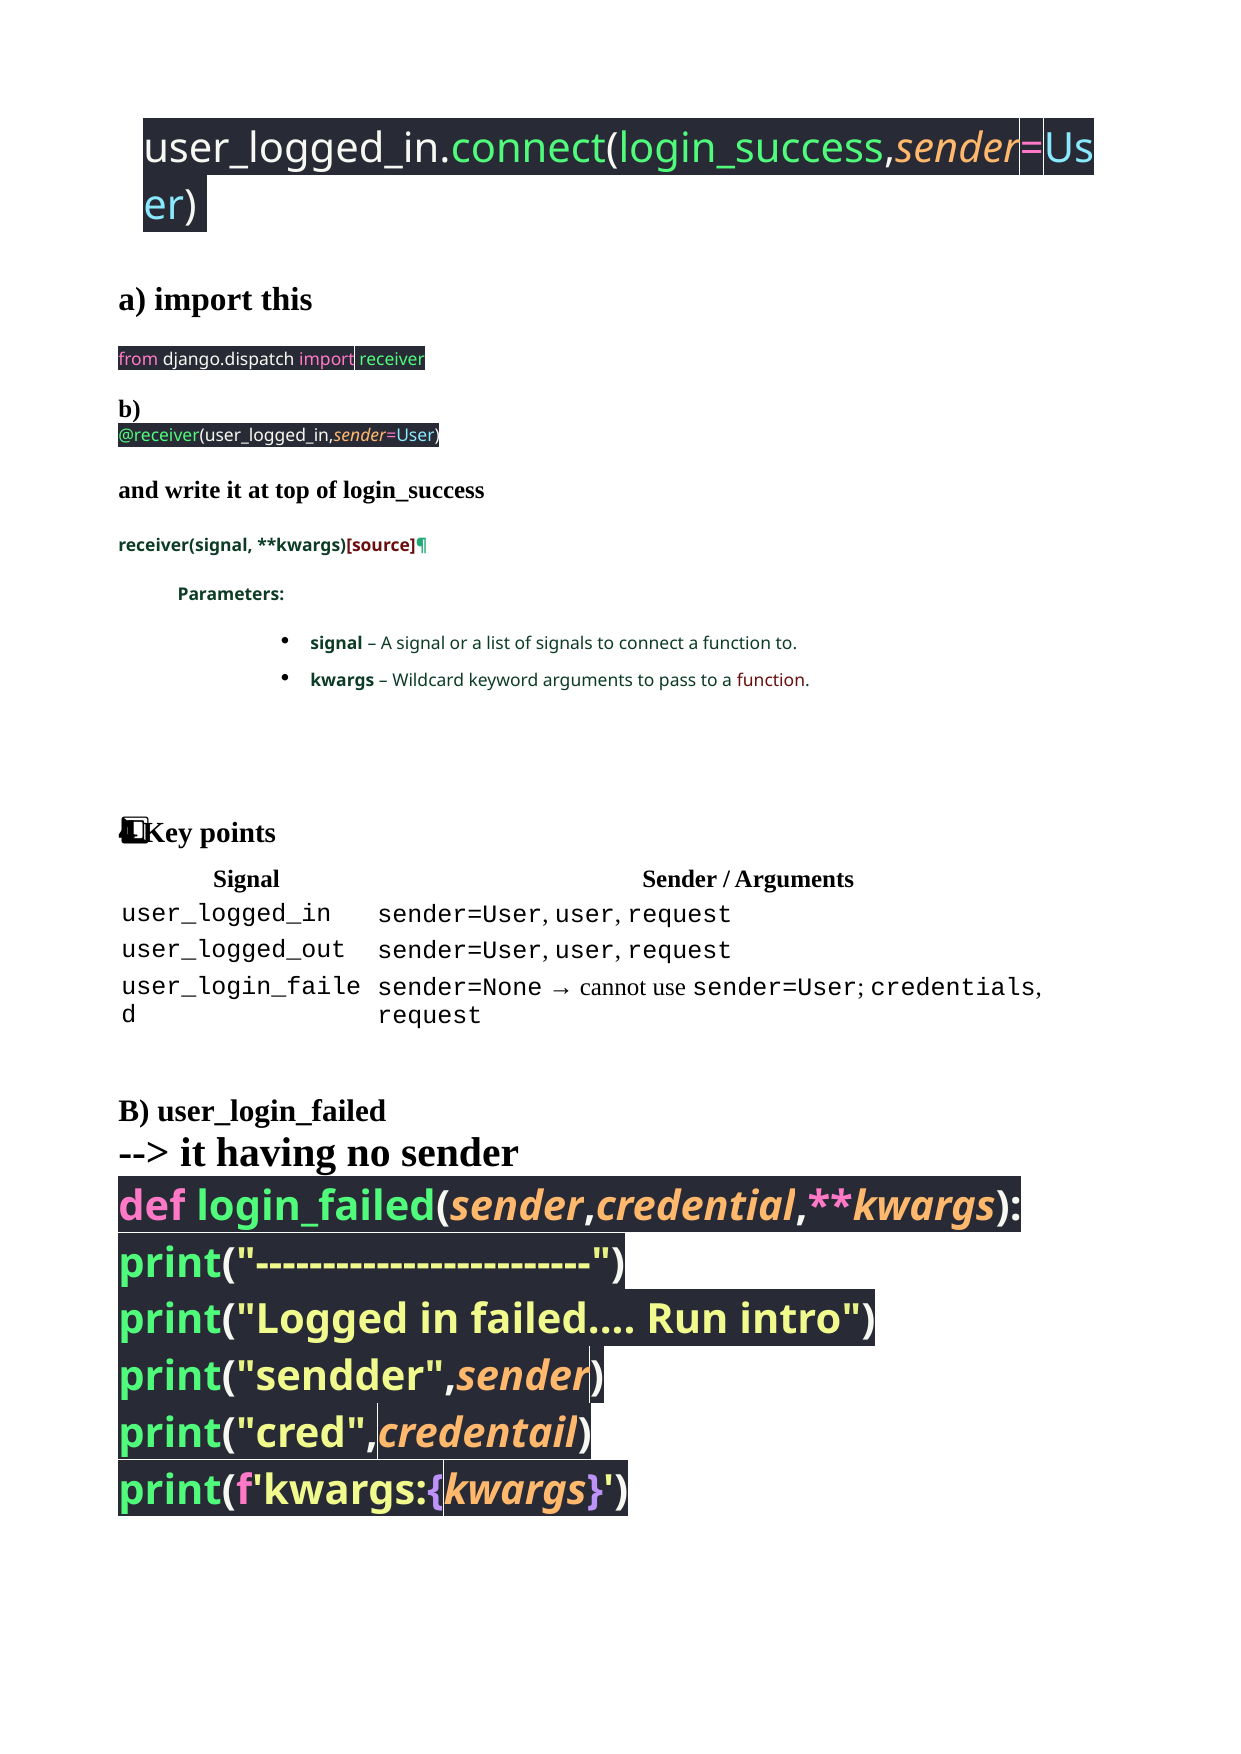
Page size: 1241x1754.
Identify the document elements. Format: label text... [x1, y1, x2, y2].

text --> it having no sender [118, 1128, 1122, 1176]
table_cell sender=User, user, request [374, 896, 1122, 933]
table_cell sender=None → cannot use sender=User; credentials, request [374, 969, 1122, 1034]
text user_logged_in.connect(login_success,sender=User) [143, 118, 1097, 232]
text def login_failed(sender,credential,**kwargs): [118, 1176, 1122, 1232]
text print("Logged in failed.... Run intro") [118, 1289, 1122, 1346]
subtitle receiver(signal, **kwargs)[source]¶ [118, 533, 1122, 557]
text and write it at top of login_success [118, 475, 1122, 504]
text @receiver(user_logged_in,sender=User) [118, 423, 1122, 447]
table_cell sender=User, user, request [374, 933, 1122, 969]
text print("-------------------------") [118, 1232, 1122, 1289]
text print("sendder",sender) [118, 1346, 1122, 1403]
text from django.dispatch import receiver [118, 346, 1122, 370]
list signal – A signal or a list of signals to connect a function to. [281, 631, 1122, 655]
subtitle 4️⃣ Key points [118, 815, 1122, 849]
text b) [118, 394, 1122, 423]
subtitle Parameters: [177, 582, 1122, 606]
table_header Signal [118, 861, 374, 896]
table_header Sender / Arguments [374, 861, 1122, 896]
text B) user_login_failed [118, 1092, 1122, 1128]
table_cell user_logged_out [118, 933, 374, 969]
text print(f'kwargs:{kwargs}') [118, 1459, 1122, 1516]
list kwargs – Wildcard keyword arguments to pass to a function. [281, 667, 1122, 691]
table_cell user_logged_in [118, 896, 374, 933]
text a) import this [118, 279, 1122, 317]
text print("cred",credentail) [118, 1403, 1122, 1459]
table_cell user_login_failed [118, 969, 374, 1034]
